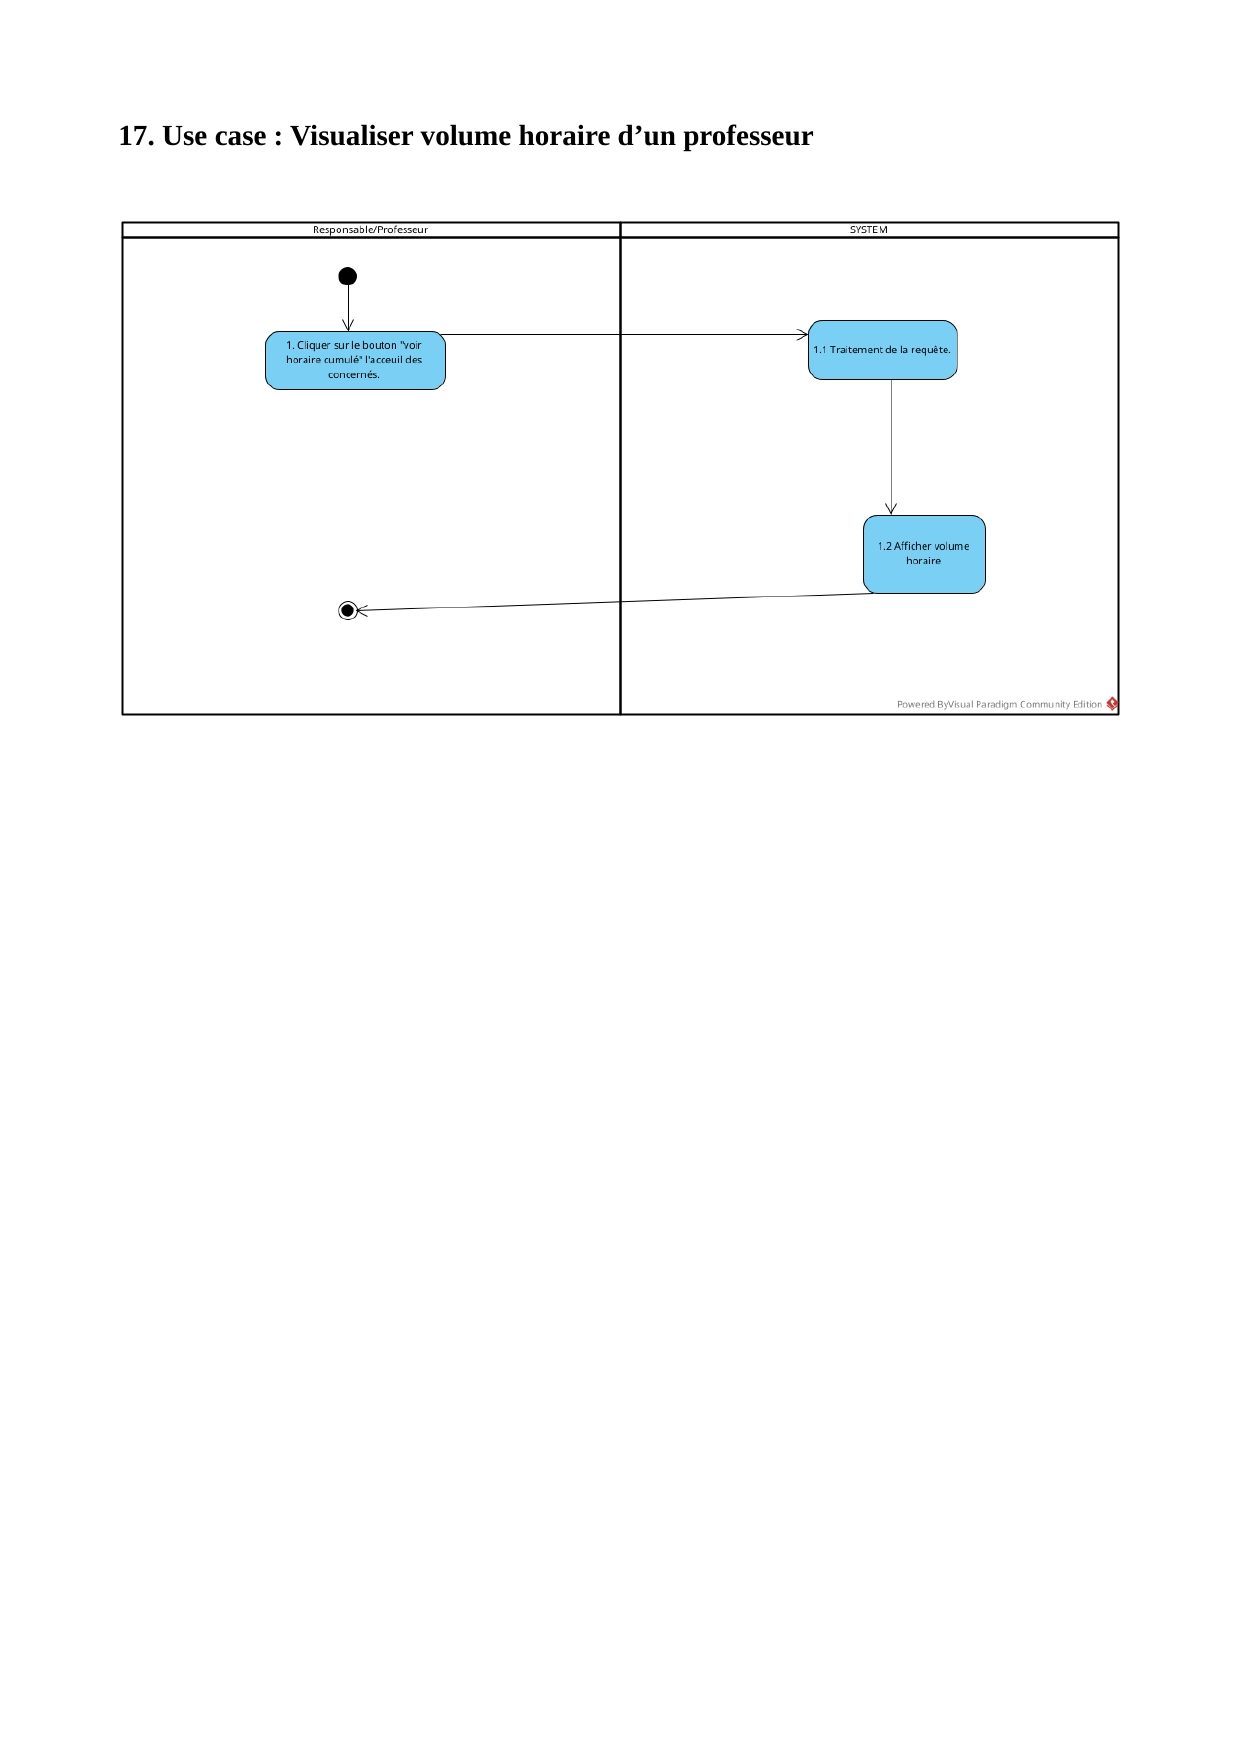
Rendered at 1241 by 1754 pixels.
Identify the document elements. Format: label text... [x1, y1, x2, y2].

text 17. Use case : Visualiser volume horaire d’un professeur [118, 118, 1122, 152]
picture [118, 218, 1123, 719]
